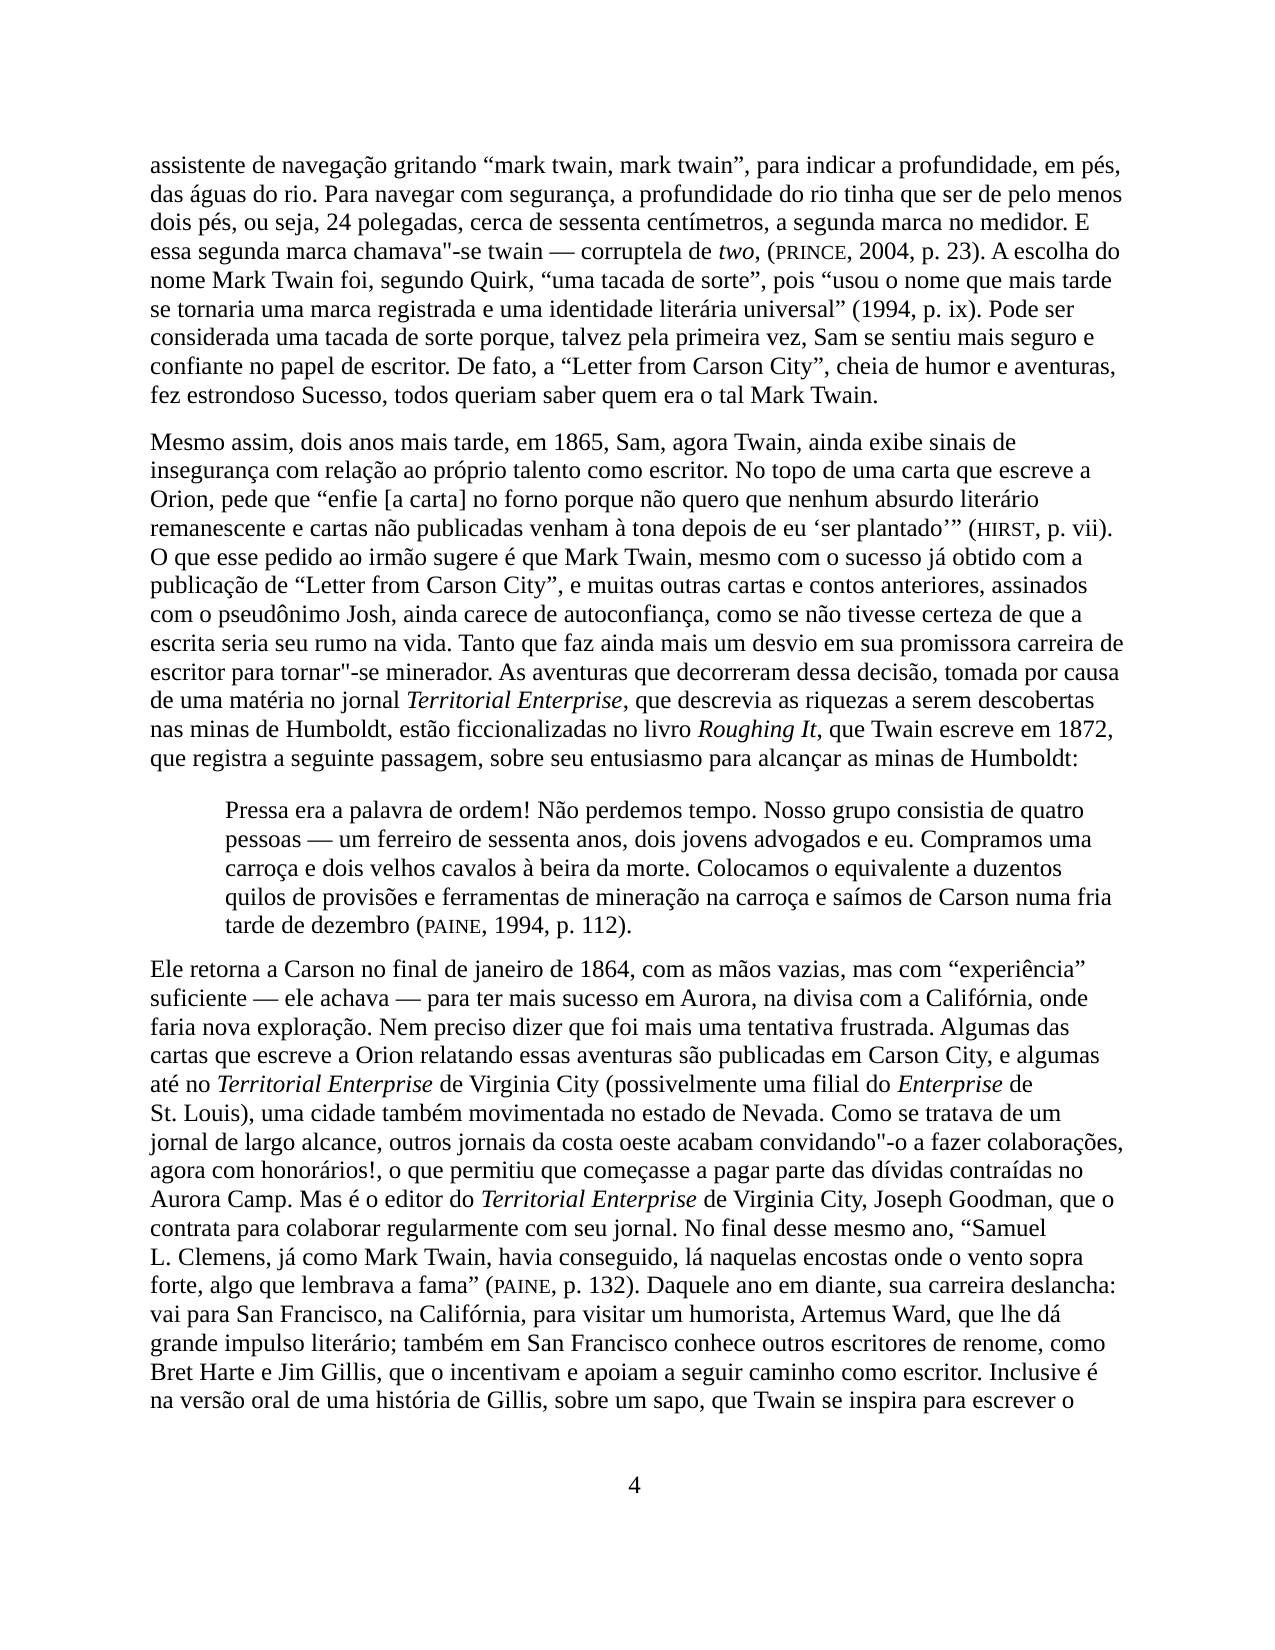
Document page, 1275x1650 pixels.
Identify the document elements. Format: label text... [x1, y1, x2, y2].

text Ele retorna a Carson no final de janeiro de 1864, com as mãos vazias, mas com “experiência” suficiente — ele achava — para ter mais sucesso em Aurora, na divisa com a Califórnia, onde faria nova exploração. Nem preciso dizer que foi mais uma tentativa frustrada. Algumas das cartas que escreve a Orion relatando essas aventuras são publicadas em Carson City, e algumas até no Territorial Enterprise de Virginia City (possivelmente uma filial do Enterprise de St. Louis), uma cidade também movimentada no estado de Nevada. Como se tratava de um jornal de largo alcance, outros jornais da costa oeste acabam convidando"-o a fazer colaborações, agora com honorários!, o que permitiu que começasse a pagar parte das dívidas contraídas no Aurora Camp. Mas é o editor do Territorial Enterprise de Virginia City, Joseph Goodman, que o contrata para colaborar regularmente com seu jornal. No final desse mesmo ano, “Samuel L. Clemens, já como Mark Twain, havia conseguido, lá naquelas encostas onde o vento sopra forte, algo que lembrava a fama” (paine, p. 132). Daquele ano em diante, sua carreira deslancha: vai para San Francisco, na Califórnia, para visitar um humorista, Artemus Ward, que lhe dá grande impulso literário; também em San Francisco conhece outros escritores de renome, como Bret Harte e Jim Gillis, que o incentivam e apoiam a seguir caminho como escritor. Inclusive é na versão oral de uma história de Gillis, sobre um sapo, que Twain se inspira para escrever o [150, 954, 1125, 1414]
text Mesmo assim, dois anos mais tarde, em 1865, Sam, agora Twain, ainda exibe sinais de insegurança com relação ao próprio talento como escritor. No topo de uma carta que escreve a Orion, pede que “enfie [a carta] no forno porque não quero que nenhum absurdo literário remanescente e cartas não publicadas venham à tona depois de eu ‘ser plantado’” (hirst, p. vii). O que esse pedido ao irmão sugere é que Mark Twain, mesmo com o sucesso já obtido com a publicação de “Letter from Carson City”, e muitas outras cartas e contos anteriores, assinados com o pseudônimo Josh, ainda carece de autoconfiança, como se não tivesse certeza de que a escrita seria seu rumo na vida. Tanto que faz ainda mais um desvio em sua promissora carreira de escritor para tornar"-se minerador. As aventuras que decorreram dessa decisão, tomada por causa de uma matéria no jornal Territorial Enterprise, que descrevia as riquezas a serem descobertas nas minas de Humboldt, estão ficcionalizadas no livro Roughing It, que Twain escreve em 1872, que registra a seguinte passagem, sobre seu entusiasmo para alcançar as minas de Humboldt: [150, 427, 1125, 772]
text Pressa era a palavra de ordem! Não perdemos tempo. Nosso grupo consistia de quatro pessoas — um ferreiro de sessenta anos, dois jovens advogados e eu. Compramos uma carroça e dois velhos cavalos à beira da morte. Colocamos o equivalente a duzentos quilos de provisões e ferramentas de mineração na carroça e saímos de Carson numa fria tarde de dezembro (paine, 1994, p. 112). [225, 796, 1125, 939]
text assistente de navegação gritando “mark twain, mark twain”, para indicar a profundidade, em pés, das águas do rio. Para navegar com segurança, a profundidade do rio tinha que ser de pelo menos dois pés, ou seja, 24 polegadas, cerca de sessenta centímetros, a segunda marca no medidor. E essa segunda marca chamava"-se twain — corruptela de two, (prince, 2004, p. 23). A escolha do nome Mark Twain foi, segundo Quirk, “uma tacada de sorte”, pois “usou o nome que mais tarde se tornaria uma marca registrada e uma identidade literária universal” (1994, p. ix). Pode ser considerada uma tacada de sorte porque, talvez pela primeira vez, Sam se sentiu mais seguro e confiante no papel de escritor. De fato, a “Letter from Carson City”, cheia de humor e aventuras, fez estrondoso Sucesso, todos queriam saber quem era o tal Mark Twain. [150, 150, 1125, 409]
